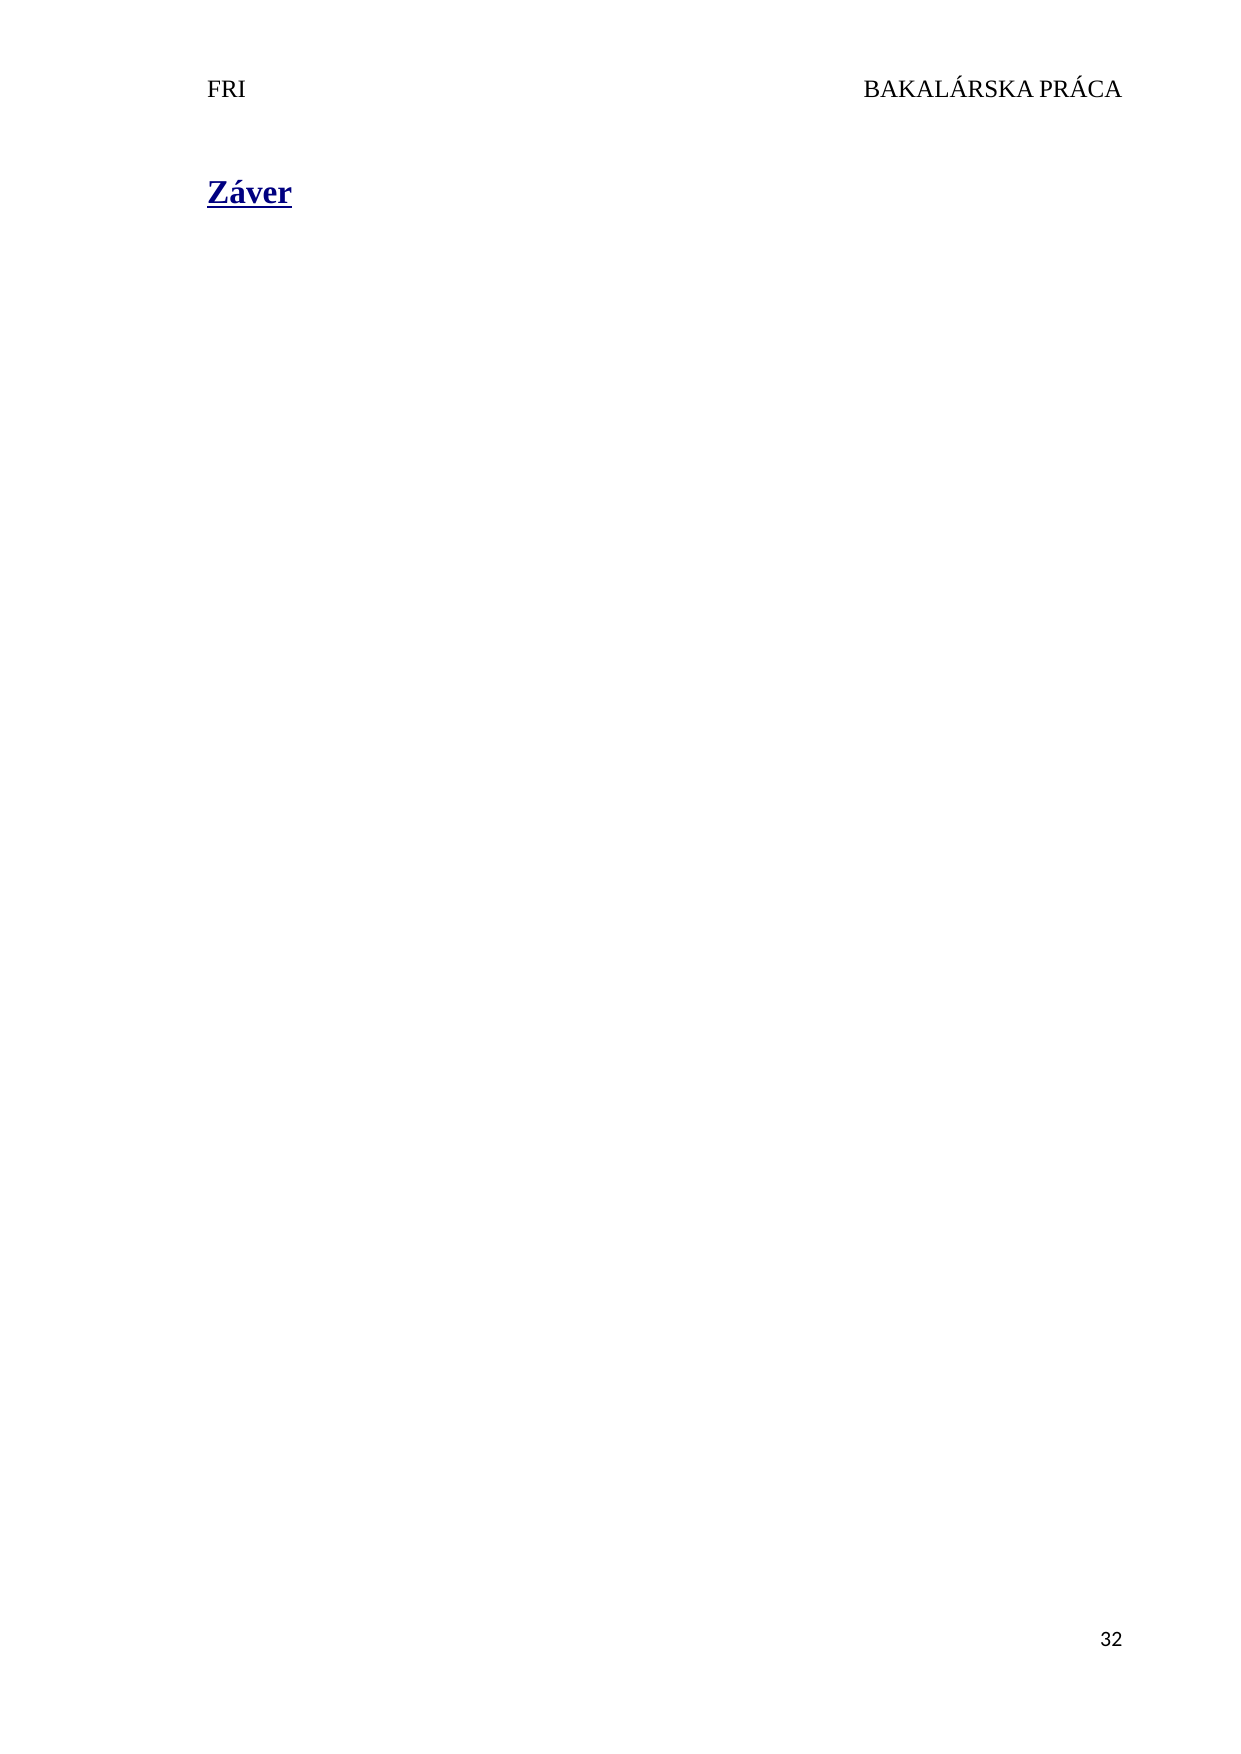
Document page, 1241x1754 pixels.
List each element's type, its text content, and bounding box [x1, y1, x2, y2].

subtitle Záver [207, 173, 1122, 211]
